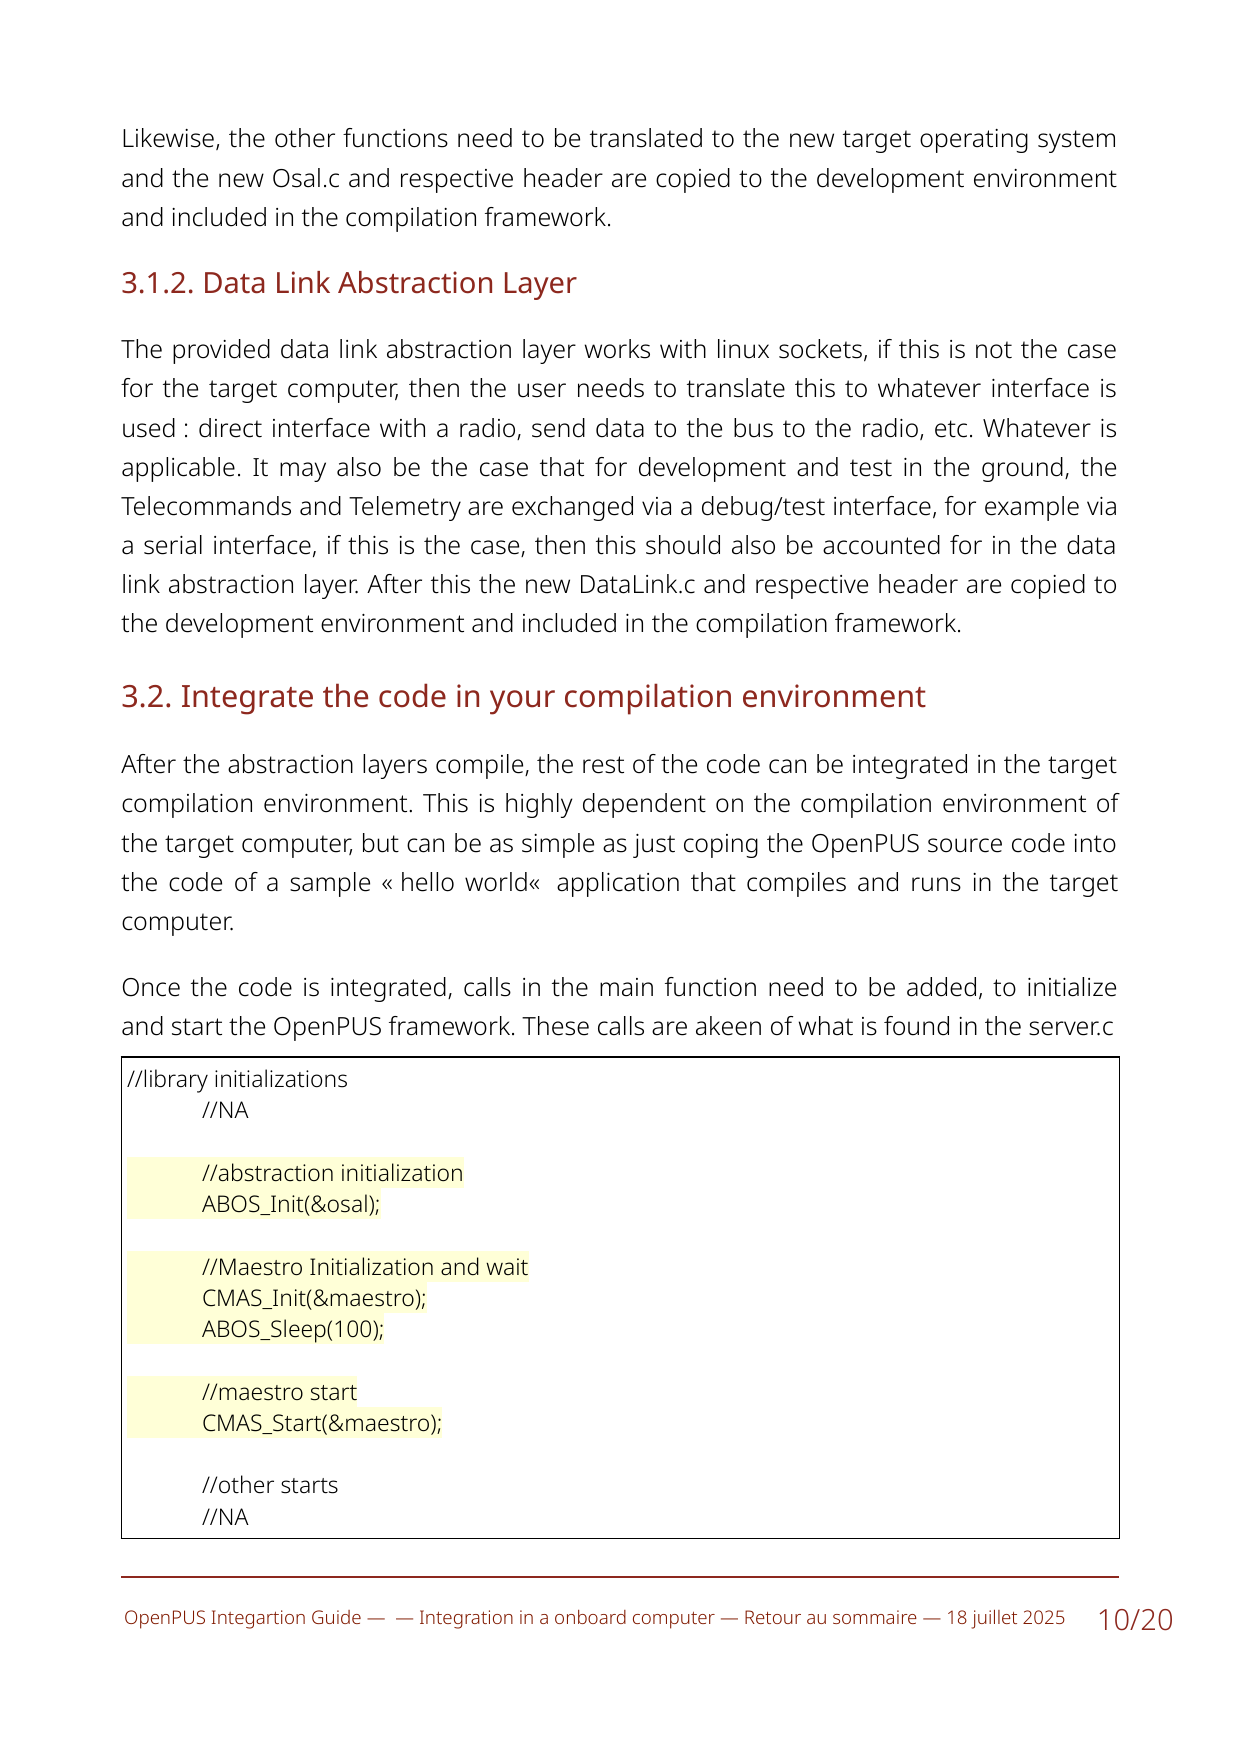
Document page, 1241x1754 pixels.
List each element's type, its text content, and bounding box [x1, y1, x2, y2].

table_header //library initializations //NA //abstraction initialization ABOS_Init(&osal); //Maestro Initialization and wait CMAS_Init(&maestro); ABOS_Sleep(100); //maestro start CMAS_Start(&maestro); //other starts //NA [122, 1058, 1119, 1538]
text After the abstraction layers compile, the rest of the code can be integrated in the target compilation environment. This is highly dependent on the compilation environment of the target computer, but can be as simple as just coping the OpenPUS source code into the code of a sample « hello world« application that compiles and runs in the target computer. [121, 747, 1119, 938]
text The provided data link abstraction layer works with linux sockets, if this is not the case for the target computer, then the user needs to translate this to whatever interface is used : direct interface with a radio, send data to the bus to the radio, etc. Whatever is applicable. It may also be the case that for development and test in the ground, the Telecommands and Telemetry are exchanged via a debug/test interface, for example via a serial interface, if this is the case, then this should also be accounted for in the data link abstraction layer. After this the new DataLink.c and respective header are copied to the development environment and included in the compilation framework. [121, 332, 1119, 640]
subtitle Data Link Abstraction Layer [121, 262, 1119, 302]
text Likewise, the other functions need to be translated to the new target operating system and the new Osal.c and respective header are copied to the development environment and included in the compilation framework. [121, 121, 1119, 233]
text Once the code is integrated, calls in the main function need to be added, to initialize and start the OpenPUS framework. These calls are akeen of what is found in the server.c [121, 969, 1119, 1042]
subtitle Integrate the code in your compilation environment [121, 675, 1119, 717]
